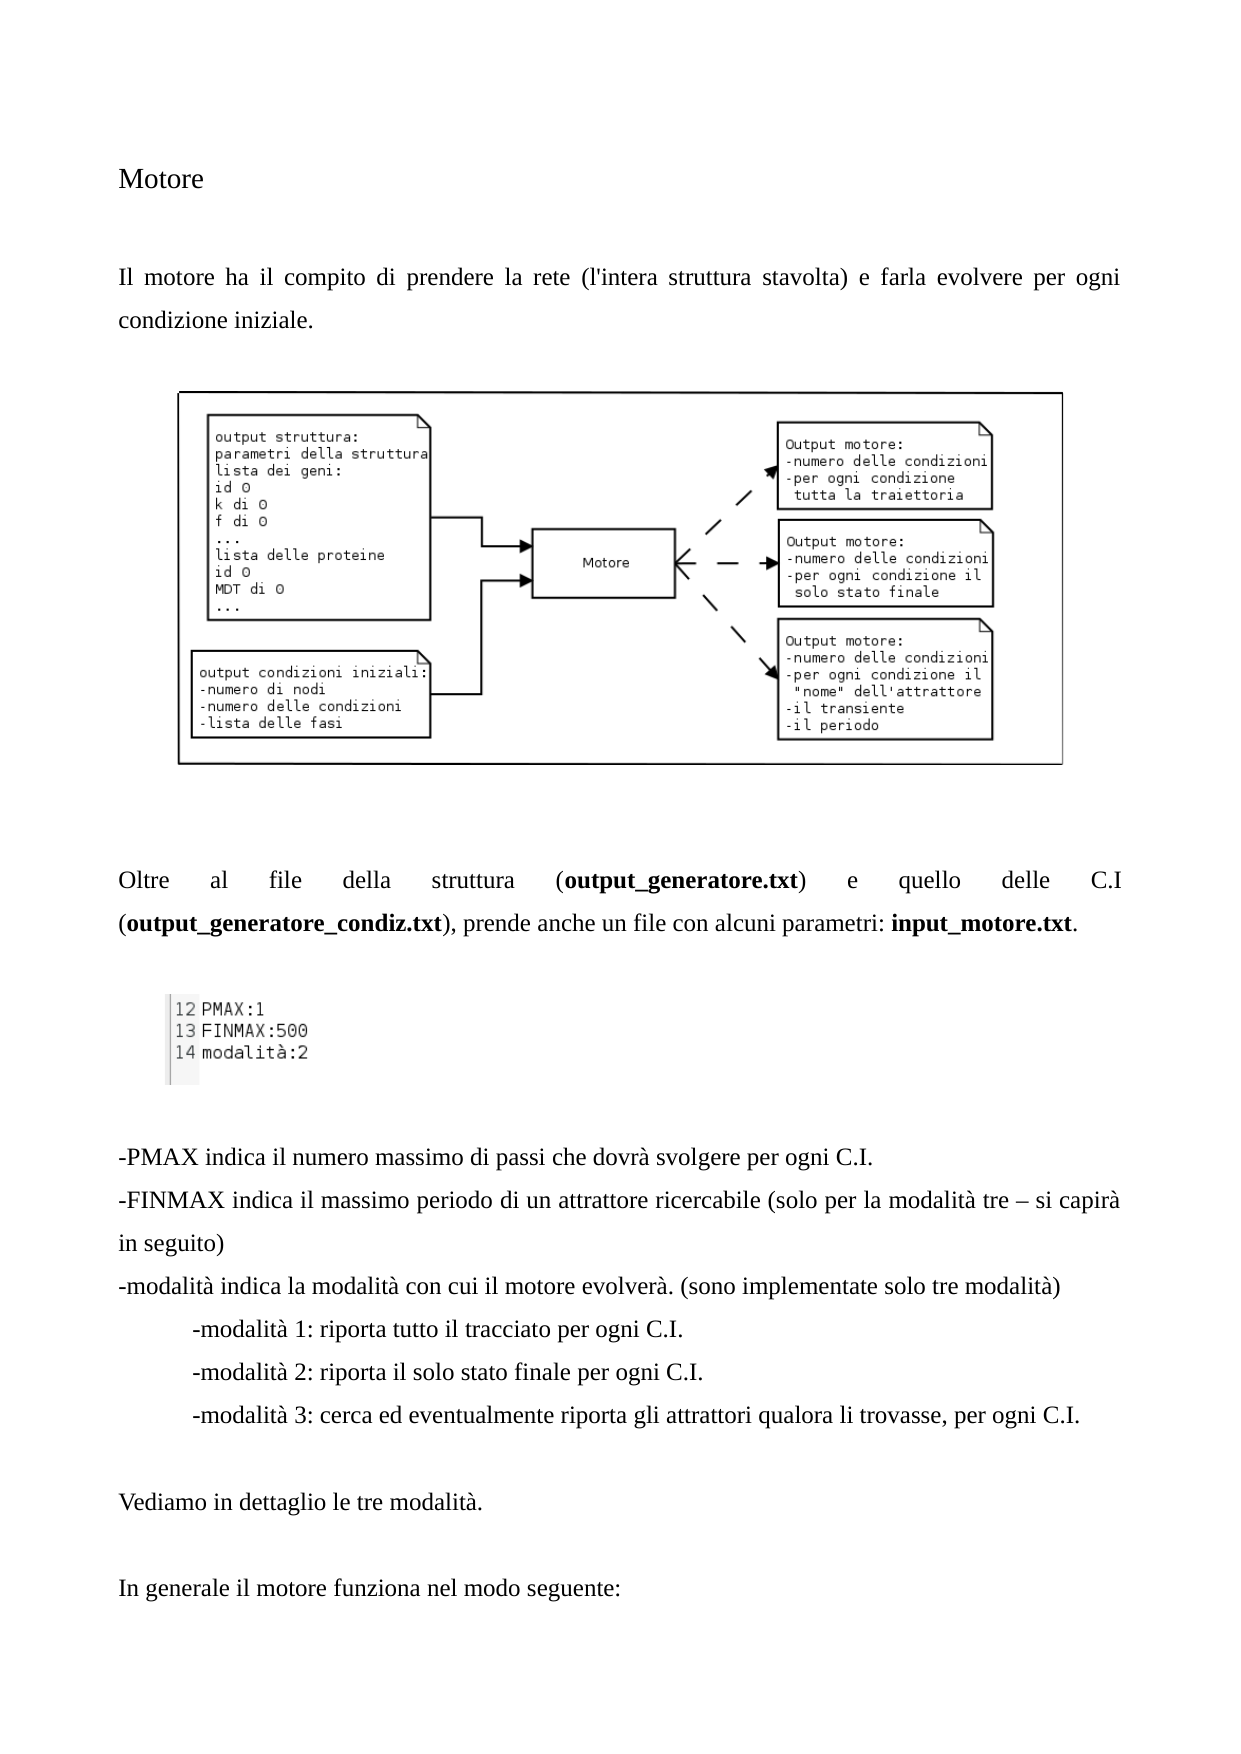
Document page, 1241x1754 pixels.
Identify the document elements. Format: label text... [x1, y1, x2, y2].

text Oltre al file della struttura (output_generatore.txt) e quello delle C.I (output_generatore_condiz.txt), prende anche un file con alcuni parametri: input_motore.txt. [118, 865, 1122, 937]
text -modalità 3: cerca ed eventualmente riporta gli attrattori qualora li trovasse, per ogni C.I. [118, 1401, 1122, 1429]
text Il motore ha il compito di prendere la rete (l'intera struttura stavolta) e farla evolvere per ogni condizione iniziale. [118, 262, 1122, 334]
text -modalità 1: riporta tutto il tracciato per ogni C.I. [118, 1314, 1122, 1343]
text Motore [118, 161, 1122, 195]
picture [164, 994, 1051, 1085]
text Vediamo in dettaglio le tre modalità. [118, 1487, 1122, 1516]
text -modalità 2: riporta il solo stato finale per ogni C.I. [118, 1357, 1122, 1386]
text In generale il motore funziona nel modo seguente: [118, 1573, 1122, 1602]
text -FINMAX indica il massimo periodo di un attrattore ricercabile (solo per la modalità tre – si capirà in seguito) [118, 1185, 1122, 1257]
text -modalità indica la modalità con cui il motore evolverà. (sono implementate solo tre modalità) [118, 1271, 1122, 1300]
picture [177, 391, 1064, 765]
text -PMAX indica il numero massimo di passi che dovrà svolgere per ogni C.I. [118, 1142, 1122, 1171]
